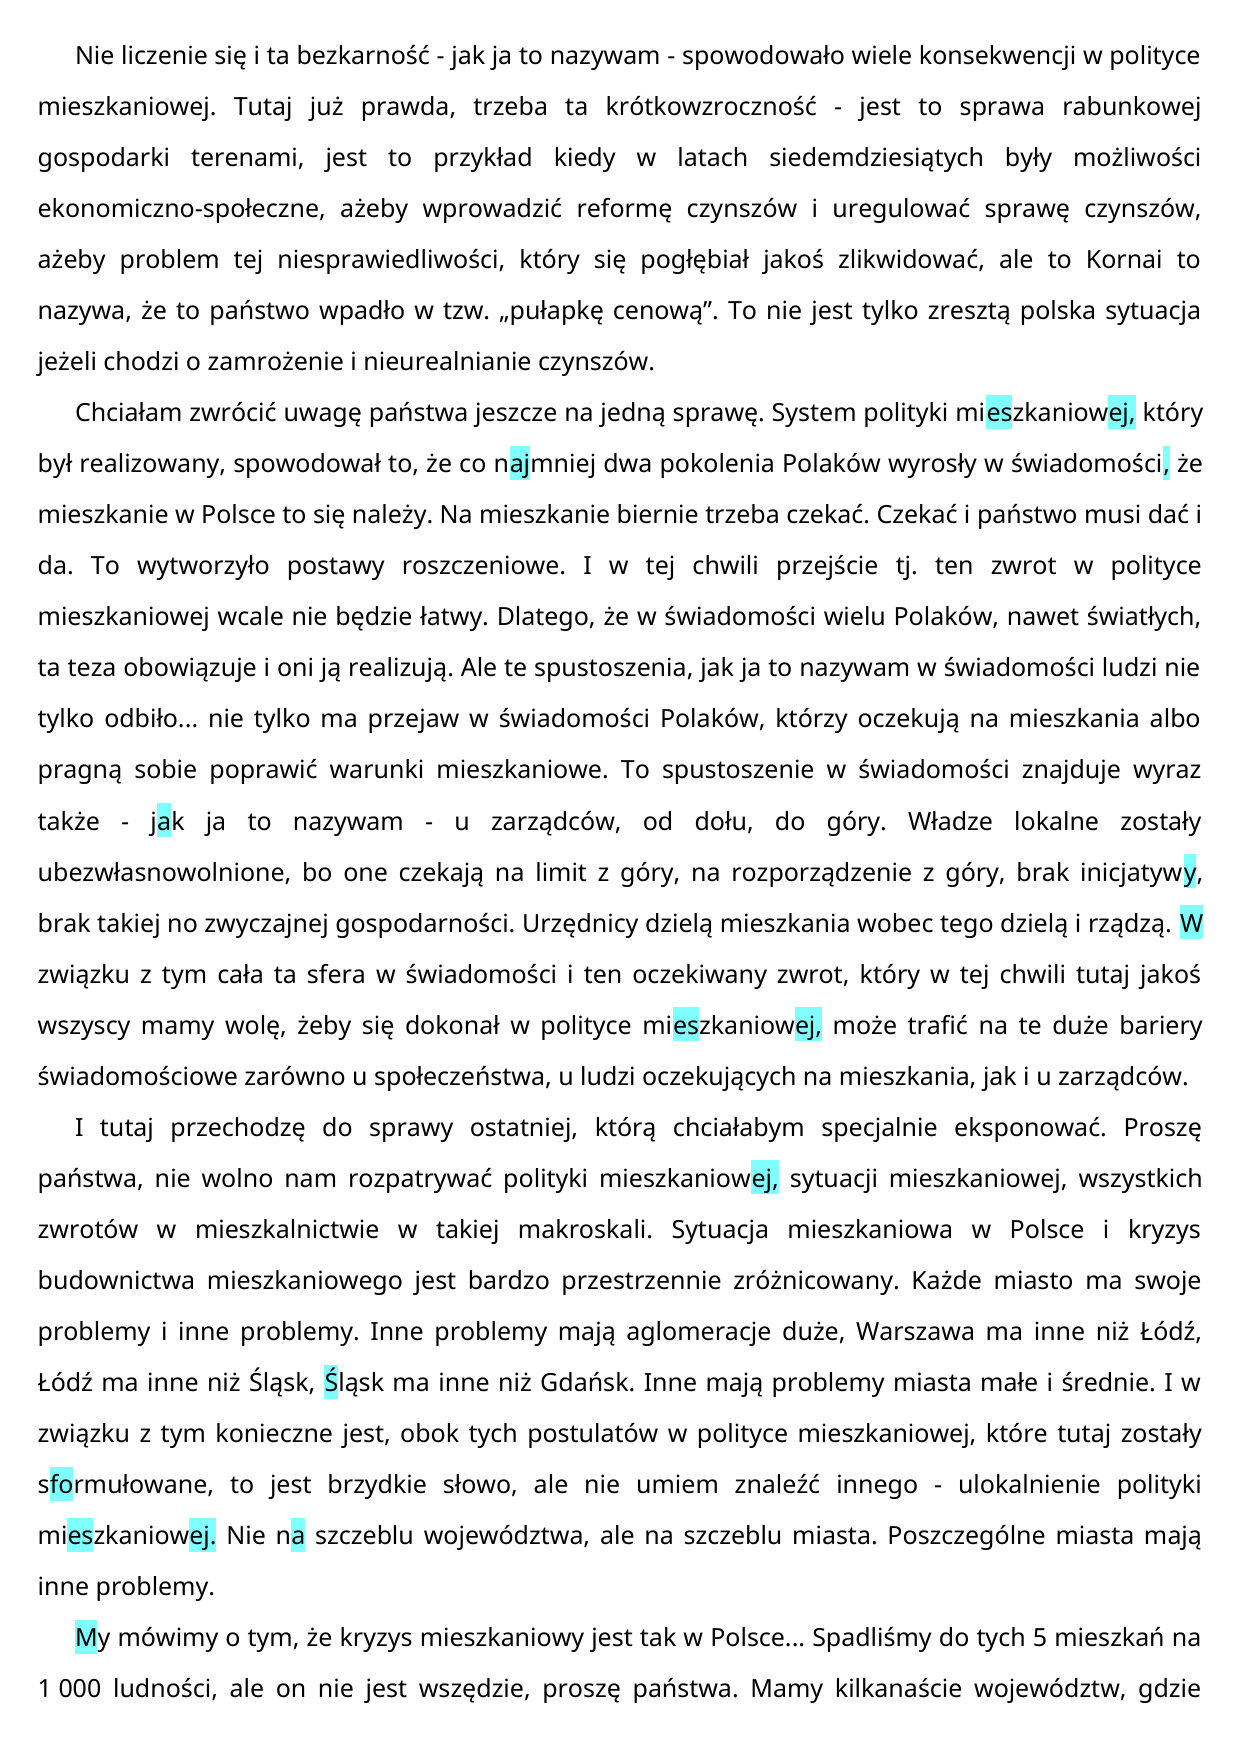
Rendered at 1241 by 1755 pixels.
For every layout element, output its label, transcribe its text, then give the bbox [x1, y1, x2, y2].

text I tutaj przechodzę do sprawy ostatniej, którą chciałabym specjalnie eksponować. Proszę państwa, nie wolno nam rozpatrywać polityki mieszkaniowej, sytuacji mieszkaniowej, wszystkich zwrotów w mieszkalnictwie w takiej makroskali. Sytuacja mieszkaniowa w Polsce i kryzys budownictwa mieszkaniowego jest bardzo przestrzennie zróżnicowany. Każde miasto ma swoje problemy i inne problemy. Inne problemy mają aglomeracje duże, Warszawa ma inne niż Łódź, Łódź ma inne niż Śląsk, Śląsk ma inne niż Gdańsk. Inne mają problemy miasta małe i średnie. I w związku z tym konieczne jest, obok tych postulatów w polityce mieszkaniowej, które tutaj zostały sformułowane, to jest brzydkie słowo, ale nie umiem znaleźć innego - ulokalnienie polityki mieszkaniowej. Nie na szczeblu województwa, ale na szczeblu miasta. Poszczególne miasta mają inne problemy. [37, 1109, 1203, 1603]
text Chciałam zwrócić uwagę państwa jeszcze na jedną sprawę. System polityki mieszkaniowej, który był realizowany, spowodował to, że co najmniej dwa pokolenia Polaków wyrosły w świadomości, że mieszkanie w Polsce to się należy. Na mieszkanie biernie trzeba czekać. Czekać i państwo musi dać i da. To wytworzyło postawy roszczeniowe. I w tej chwili przejście tj. ten zwrot w polityce mieszkaniowej wcale nie będzie łatwy. Dlatego, że w świadomości wielu Polaków, nawet światłych, ta teza obowiązuje i oni ją realizują. Ale te spustoszenia, jak ja to nazywam w świadomości ludzi nie tylko odbiło... nie tylko ma przejaw w świadomości Polaków, którzy oczekują na mieszkania albo pragną sobie poprawić warunki mieszkaniowe. To spustoszenie w świadomości znajduje wyraz także - jak ja to nazywam - u zarządców, od dołu, do góry. Władze lokalne zostały ubezwłasnowolnione, bo one czekają na limit z góry, na rozporządzenie z góry, brak inicjatywy, brak takiej no zwyczajnej gospodarności. Urzędnicy dzielą mieszkania wobec tego dzielą i rządzą. W związku z tym cała ta sfera w świadomości i ten oczekiwany zwrot, który w tej chwili tutaj jakoś wszyscy mamy wolę, żeby się dokonał w polityce mieszkaniowej, może trafić na te duże bariery świadomościowe zarówno u społeczeństwa, u ludzi oczekujących na mieszkania, jak i u zarządców. [37, 395, 1203, 1092]
text Nie liczenie się i ta bezkarność - jak ja to nazywam - spowodowało wiele konsekwencji w polityce mieszkaniowej. Tutaj już prawda, trzeba ta krótkowzroczność - jest to sprawa rabunkowej gospodarki terenami, jest to przykład kiedy w latach siedemdziesiątych były możliwości ekonomiczno-społeczne, ażeby wprowadzić reformę czynszów i uregulować sprawę czynszów, ażeby problem tej niesprawiedliwości, który się pogłębiał jakoś zlikwidować, ale to Kornai to nazywa, że to państwo wpadło w tzw. „pułapkę cenową”. To nie jest tylko zresztą polska sytuacja jeżeli chodzi o zamrożenie i nieurealnianie czynszów. [37, 37, 1203, 378]
text My mówimy o tym, że kryzys mieszkaniowy jest tak w Polsce... Spadliśmy do tych 5 mieszkań na 1 000 ludności, ale on nie jest wszędzie, proszę państwa. Mamy kilkanaście województw, gdzie [37, 1620, 1203, 1705]
